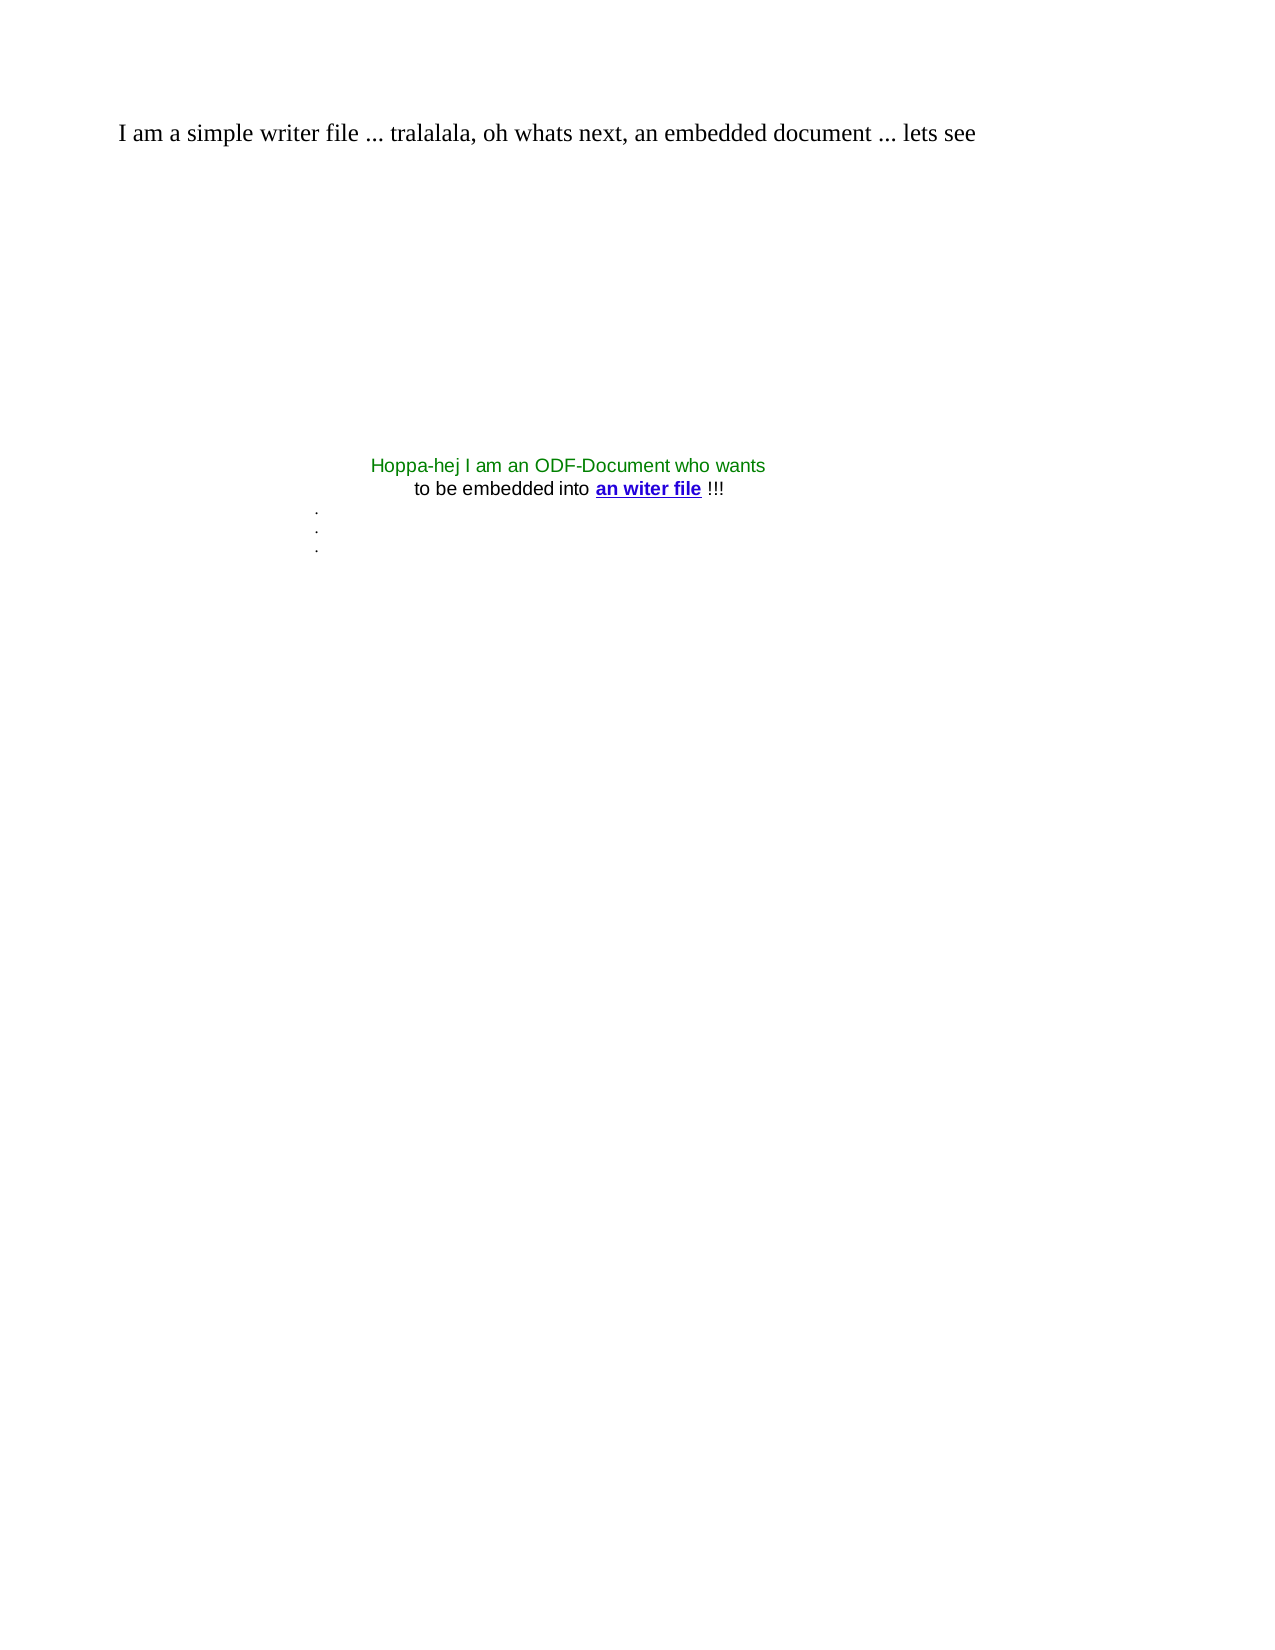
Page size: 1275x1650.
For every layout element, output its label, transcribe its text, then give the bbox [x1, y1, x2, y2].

text I am a simple writer file ... tralalala, oh whats next, an embedded document ... lets see [118, 118, 1157, 147]
